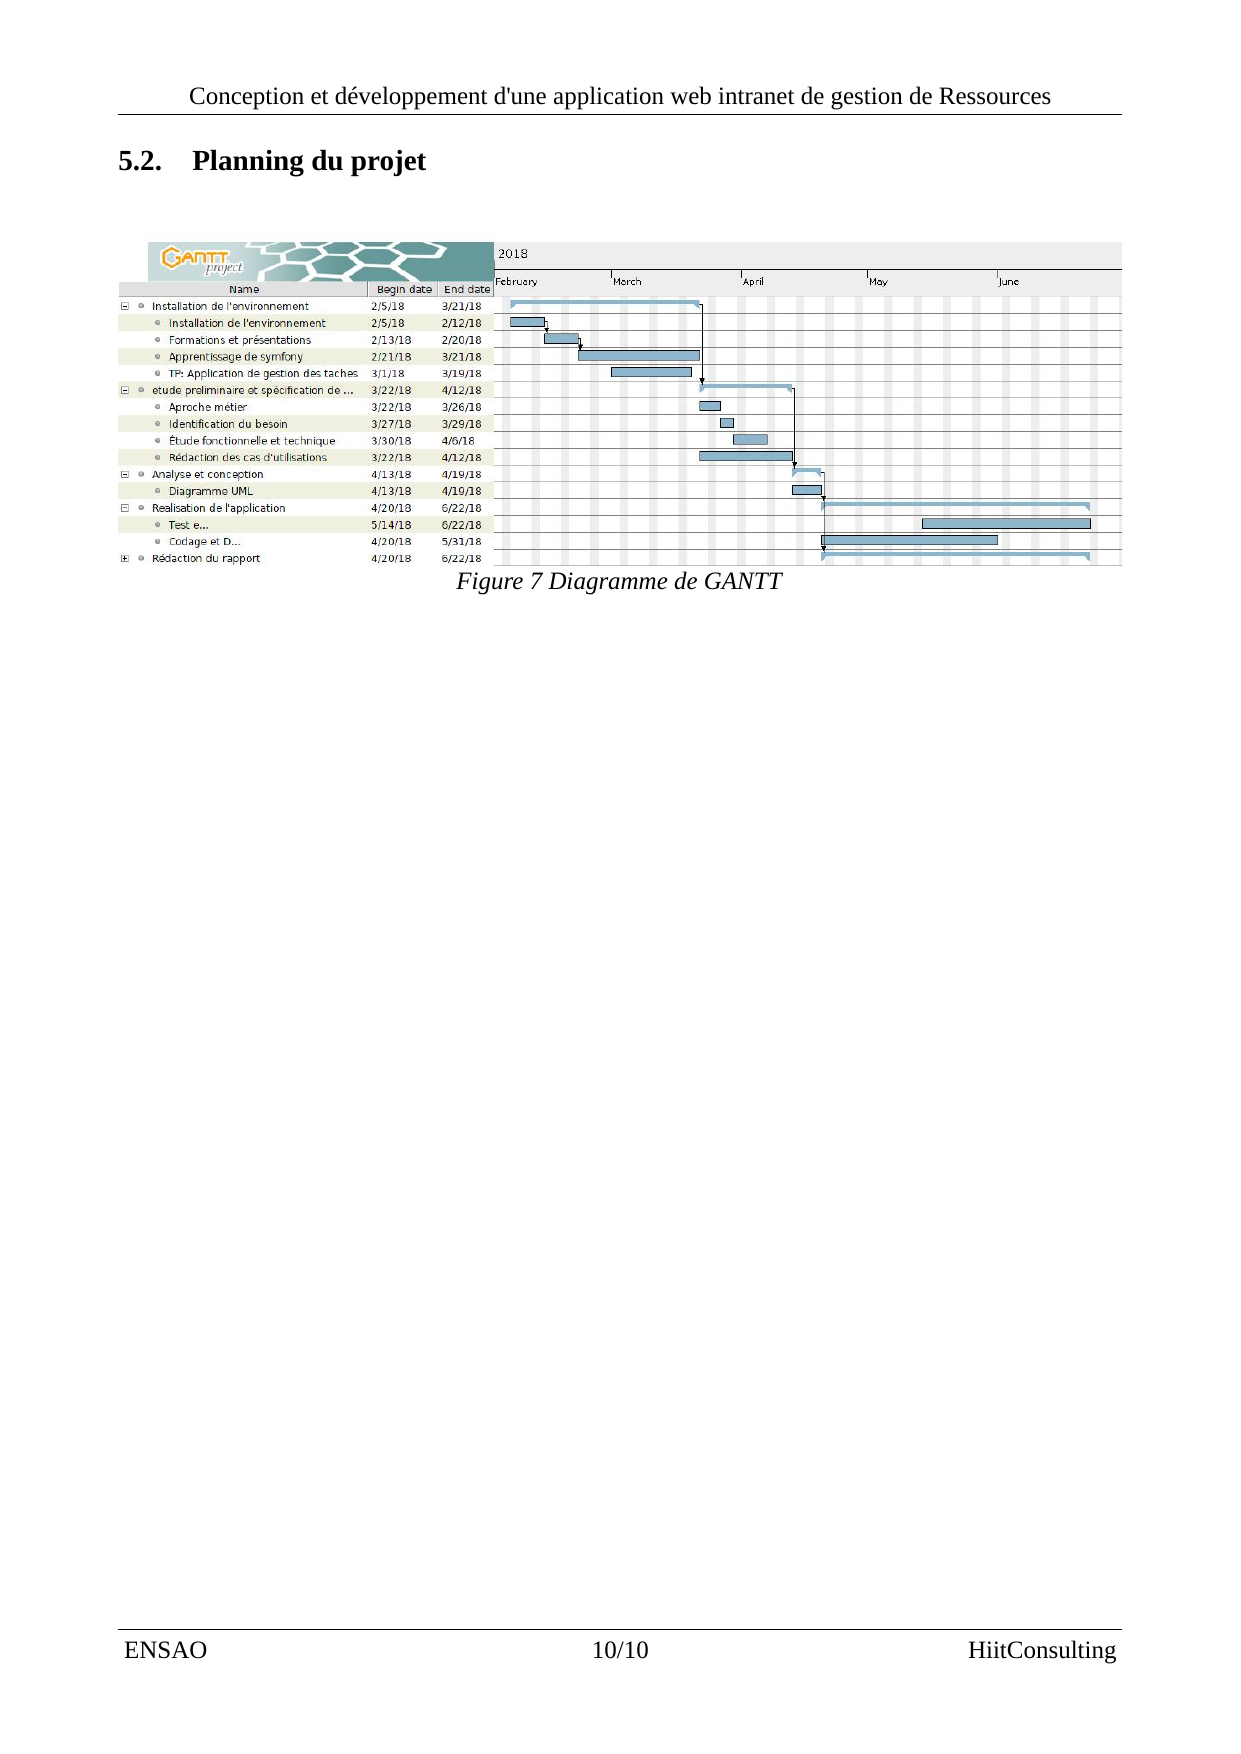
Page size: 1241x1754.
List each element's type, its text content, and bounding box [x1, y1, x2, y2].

text Figure 7 Diagramme de GANTT [118, 566, 1122, 595]
text 5.2. Planning du projet [118, 143, 1122, 177]
picture [118, 202, 1123, 566]
